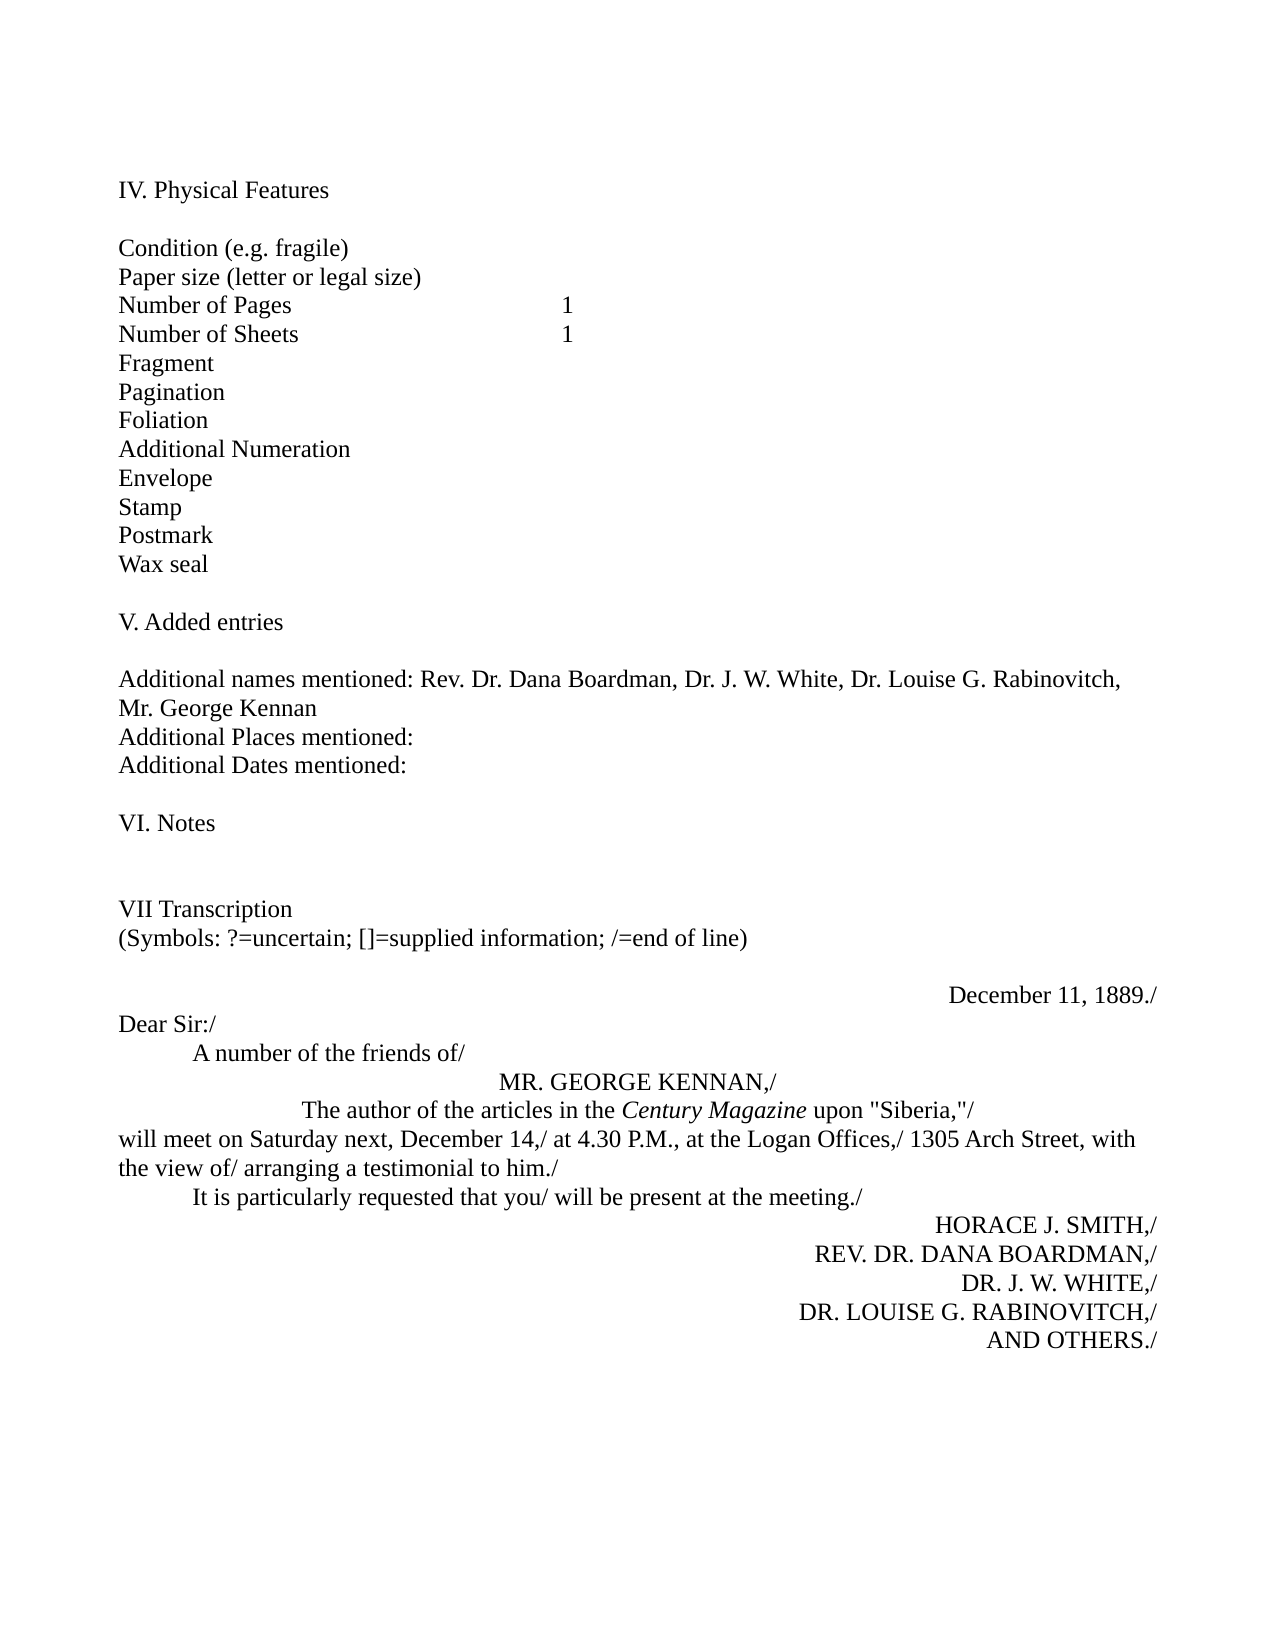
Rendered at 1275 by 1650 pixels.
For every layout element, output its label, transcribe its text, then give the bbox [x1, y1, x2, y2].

text A number of the friends of/ [118, 1038, 1157, 1067]
text Condition (e.g. fragile) [118, 233, 1157, 262]
text Foliation [118, 406, 1157, 434]
text Additional Dates mentioned: [118, 751, 1157, 779]
text AND OTHERS./ [118, 1326, 1157, 1354]
text HORACE J. SMITH,/ [118, 1211, 1157, 1239]
text It is particularly requested that you/ will be present at the meeting./ [118, 1182, 1157, 1211]
text DR. LOUISE G. RABINOVITCH,/ [118, 1297, 1157, 1326]
text Additional Places mentioned: [118, 722, 1157, 751]
text Paper size (letter or legal size) [118, 262, 1157, 291]
text REV. DR. DANA BOARDMAN,/ [118, 1239, 1157, 1268]
text V. Added entries [118, 607, 1157, 636]
text Number of Sheets 1 [118, 319, 1157, 348]
text December 11, 1889./ [118, 981, 1157, 1009]
text Fragment [118, 348, 1157, 377]
text Additional names mentioned: Rev. Dr. Dana Boardman, Dr. J. W. White, Dr. Louise G. Rabinovitch, Mr. George Kennan [118, 664, 1157, 722]
text VI. Notes [118, 808, 1157, 837]
text IV. Physical Features [118, 176, 1157, 204]
text Wax seal [118, 549, 1157, 578]
text Postma rk [118, 521, 1157, 549]
text Number of Pages 1 [118, 291, 1157, 319]
text Dear Sir:/ [118, 1009, 1157, 1038]
text DR. J. W. WHITE,/ [118, 1268, 1157, 1297]
text The author of the articles in the Century Magazine upon "Siberia,"/ [118, 1096, 1157, 1124]
text (Symbols: ?=uncertain; []=supplied information; /=end of line) [118, 923, 1157, 952]
text VII Transcription [118, 894, 1157, 923]
text Stamp [118, 492, 1157, 521]
text Envelope [118, 463, 1157, 492]
text will meet on Saturday next, December 14,/ at 4.30 P.M., at the Logan Offices,/ 1305 Arch Street, with the view of/ arranging a testimonial to him./ [118, 1124, 1157, 1182]
text Additional Numeration [118, 434, 1157, 463]
text Pagination [118, 377, 1157, 406]
text MR. GEORGE KENNAN,/ [118, 1067, 1157, 1096]
